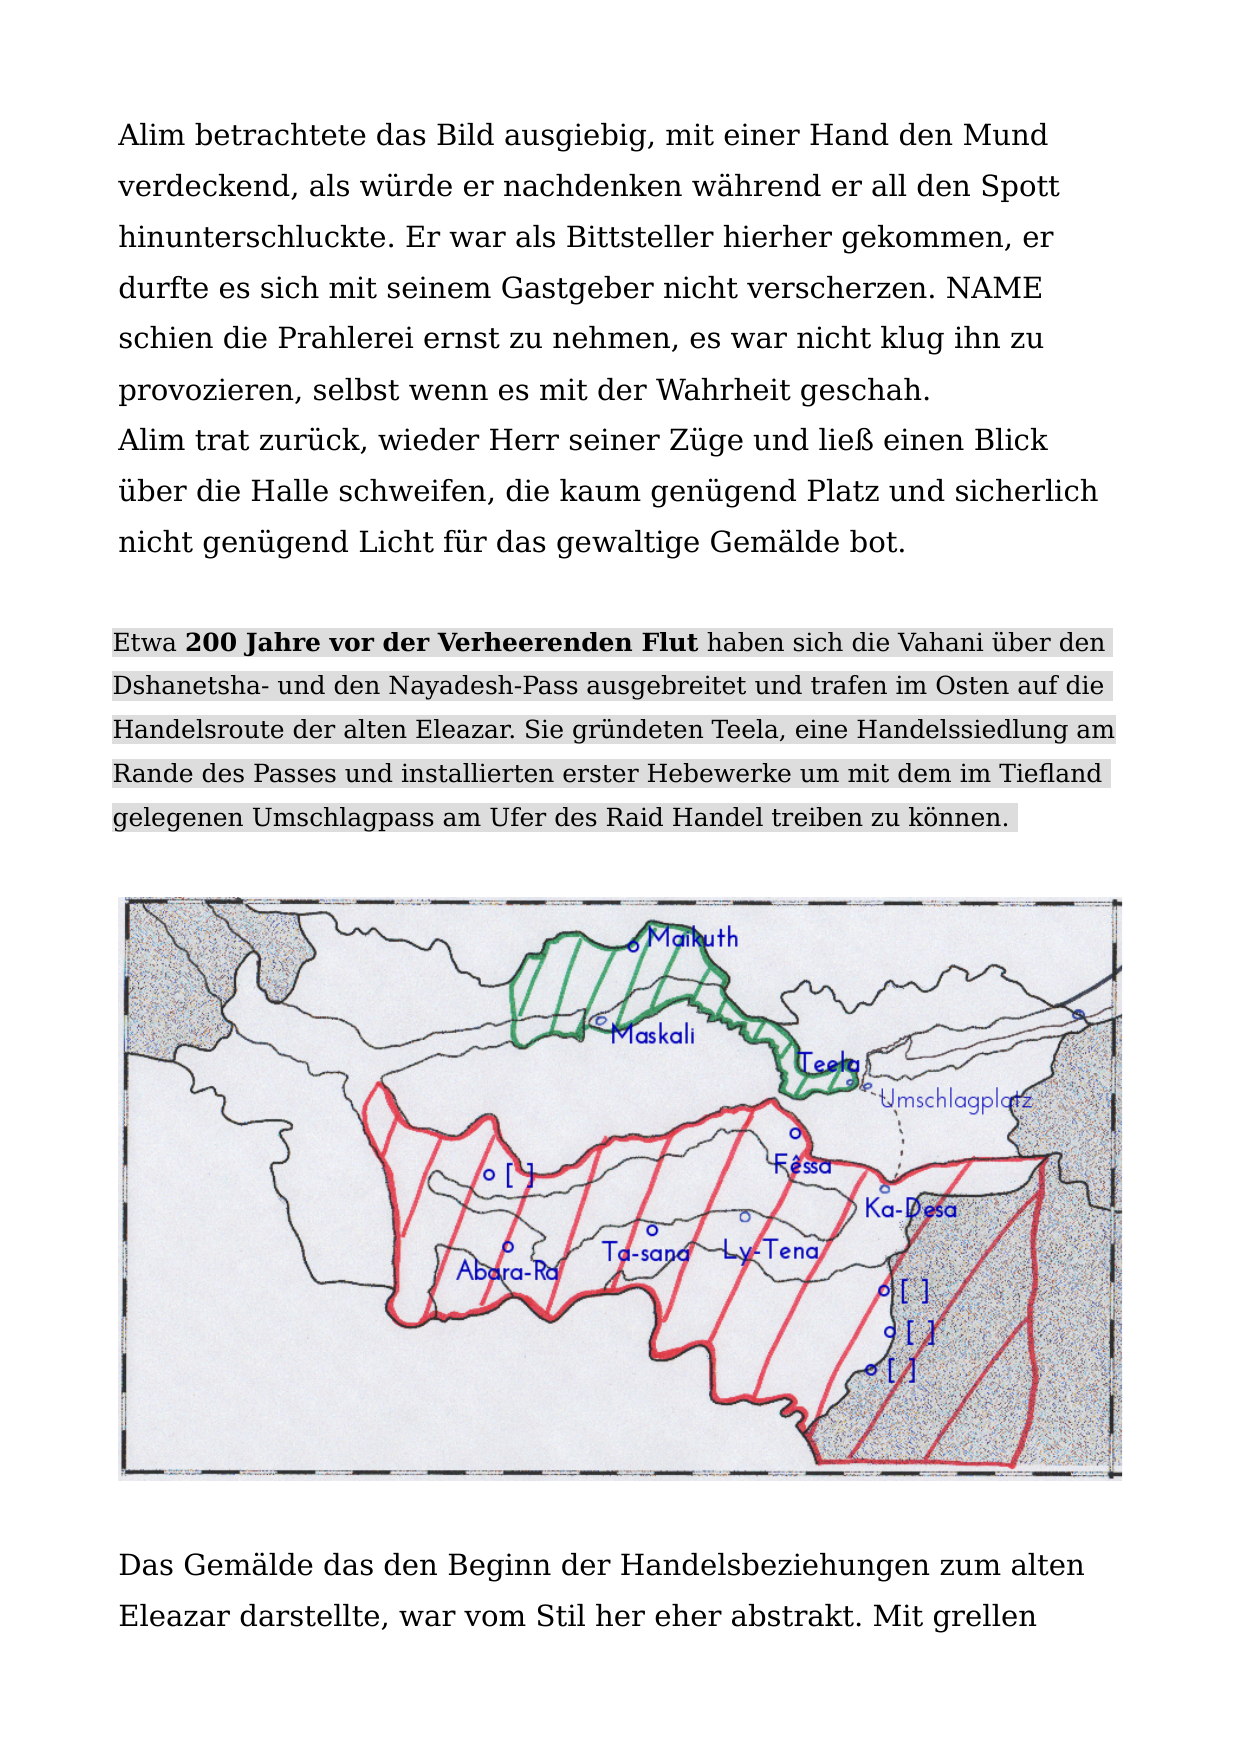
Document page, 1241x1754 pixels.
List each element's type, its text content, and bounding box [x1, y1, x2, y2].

text Etwa 200 Jahre vor der Verheerenden Flut haben sich die Vahani über den Dshanetsha- und den Nayadesh-Pass ausgebreitet und trafen im Osten auf die Handelsroute der alten Eleazar. Sie gründeten Teela, eine Handelssiedlung am Rande des Passes und installierten erster Hebewerke um mit dem im Tiefland gelegenen Umschlagpass am Ufer des Raid Handel treiben zu können. [112, 627, 1122, 832]
text Alim trat zurück, wieder Herr seiner Züge und ließ einen Blick über die Halle schweifen, die kaum genügend Platz und sicherlich nicht genügend Licht für das gewaltige Gemälde bot. [118, 424, 1122, 559]
text Das Gemälde das den Beginn der Handelsbeziehungen zum alten Eleazar darstellte, war vom Stil her eher abstrakt. Mit grellen [118, 1549, 1122, 1634]
picture [118, 897, 1123, 1481]
text Alim betrachtete das Bild ausgiebig, mit einer Hand den Mund verdeckend, als würde er nachdenken während er all den Spott hinunterschluckte. Er war als Bittsteller hierher gekommen, er durfte es sich mit seinem Gastgeber nicht verscherzen. NAME schien die Prahlerei ernst zu nehmen, es war nicht klug ihn zu provozieren, selbst wenn es mit der Wahrheit geschah. [118, 118, 1122, 407]
